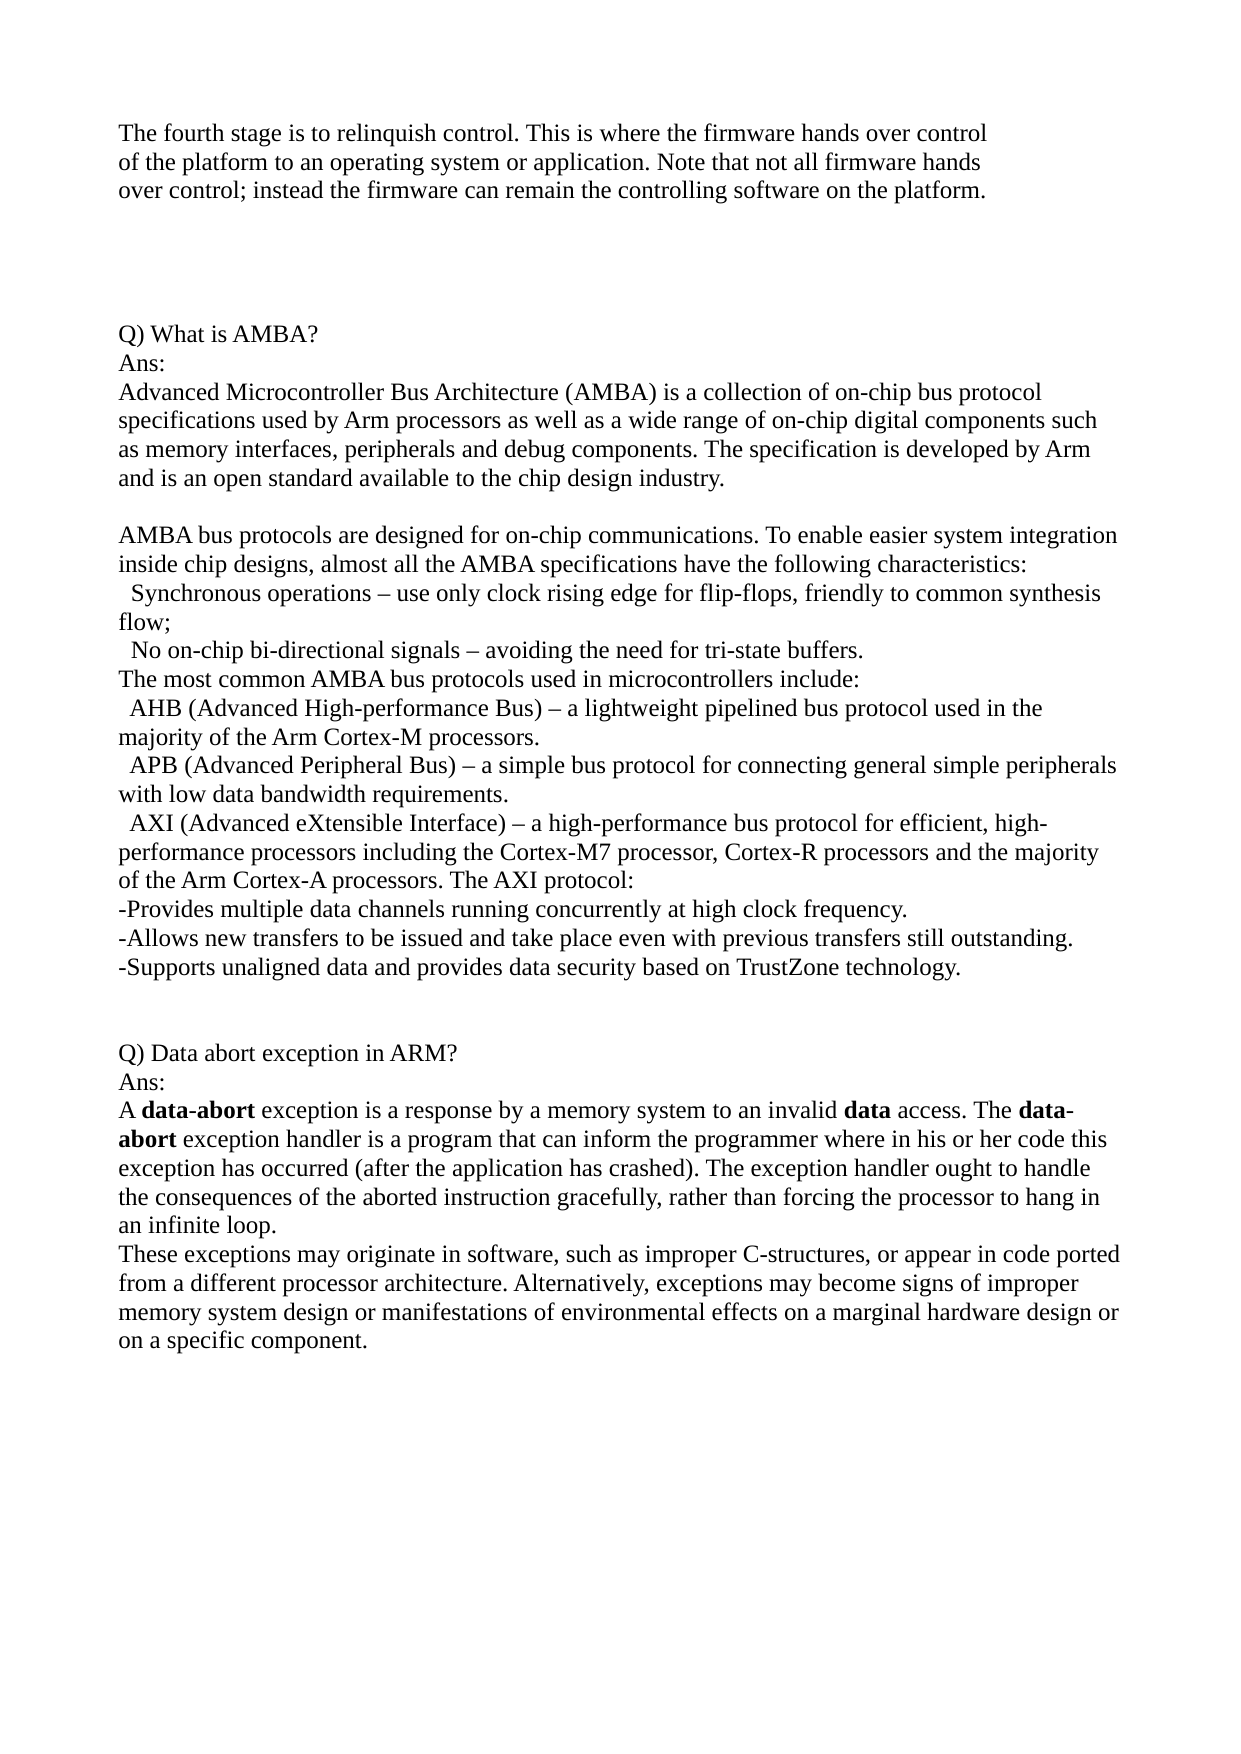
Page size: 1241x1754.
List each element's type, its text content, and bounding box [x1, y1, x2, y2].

text -Supports unaligned data and provides data security based on TrustZone technology. [118, 952, 1122, 981]
text Q) What is AMBA? [118, 319, 1122, 348]
text of the Arm Cortex-A processors. The AXI protocol: [118, 866, 1122, 894]
text Ans: [118, 348, 1122, 377]
text Ans: [118, 1067, 1122, 1096]
text These exceptions may originate in software, such as improper C-structures, or appear in code ported from a different processor architecture. Alternatively, exceptions may become signs of improper memory system design or manifestations of environmental effects on a marginal hardware design or on a specific component. [118, 1239, 1122, 1354]
text of the platform to an operating system or application. Note that not all firmware hands [118, 147, 1122, 176]
text Advanced Microcontroller Bus Architecture (AMBA) is a collection of on-chip bus protocol specifications used by Arm processors as well as a wide range of on-chip digital components such as memory interfaces, peripherals and debug components. The specification is developed by Arm and is an open standard available to the chip design industry. [118, 377, 1122, 492]
text -Provides multiple data channels running concurrently at high clock frequency. [118, 894, 1122, 923]
text   No on-chip bi-directional signals – avoiding the need for tri-state buffers. [118, 636, 1122, 664]
text The most common AMBA bus protocols used in microcontrollers include: [118, 664, 1122, 693]
text performance processors including the Cortex-M7 processor, Cortex-R processors and the majority [118, 837, 1122, 866]
text AMBA bus protocols are designed for on-chip communications. To enable easier system integration inside chip designs, almost all the AMBA specifications have the following characteristics: [118, 521, 1122, 578]
text with low data bandwidth requirements. [118, 779, 1122, 808]
text   Synchronous operations – use only clock rising edge for flip-flops, friendly to common synthesis flow; [118, 578, 1122, 636]
text over control; instead the firmware can remain the controlling software on the platform. [118, 176, 1122, 204]
text -Allows new transfers to be issued and take place even with previous transfers still outstanding. [118, 923, 1122, 952]
text   APB (Advanced Peripheral Bus) – a simple bus protocol for connecting general simple peripherals [118, 751, 1122, 779]
text   AXI (Advanced eXtensible Interface) – a high-performance bus protocol for efficient, high- [118, 808, 1122, 837]
text   AHB (Advanced High-performance Bus) – a lightweight pipelined bus protocol used in the majority of the Arm Cortex-M processors. [118, 693, 1122, 751]
text A data-abort exception is a response by a memory system to an invalid data access. The data-abort exception handler is a program that can inform the programmer where in his or her code this exception has occurred (after the application has crashed). The exception handler ought to handle the consequences of the aborted instruction gracefully, rather than forcing the processor to hang in an infinite loop. [118, 1096, 1122, 1239]
text The fourth stage is to relinquish control. This is where the firmware hands over control [118, 118, 1122, 147]
text Q) Data abort exception in ARM? [118, 1038, 1122, 1067]
